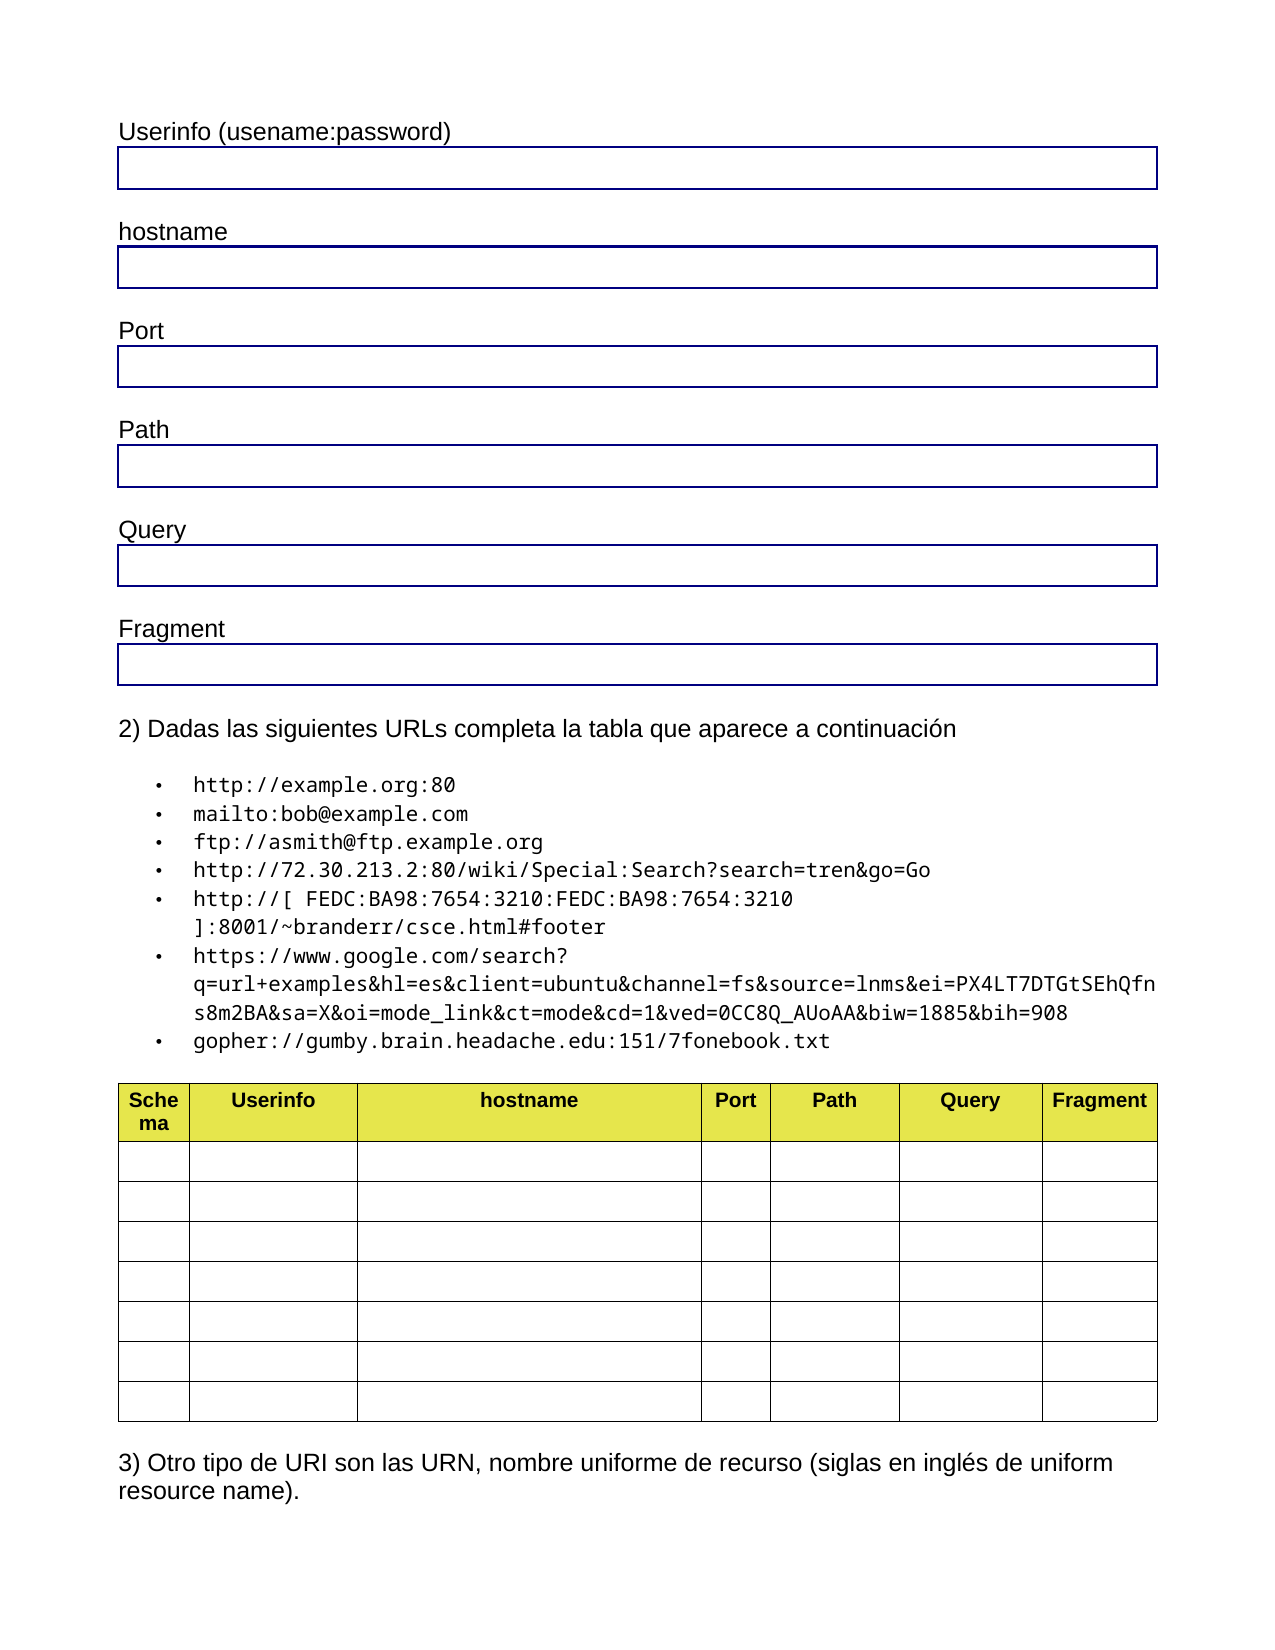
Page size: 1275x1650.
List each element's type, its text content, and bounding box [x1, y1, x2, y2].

table_header Port [702, 1084, 770, 1141]
text Query [118, 516, 1147, 543]
table_header Fragment [1043, 1084, 1157, 1141]
table_cell [900, 1222, 1042, 1261]
table_cell [771, 1222, 899, 1261]
table_cell [358, 1142, 701, 1181]
table_header Path [771, 1084, 899, 1141]
table_cell [702, 1142, 770, 1181]
table_cell [190, 1222, 357, 1261]
table_cell [702, 1382, 770, 1421]
table_cell [190, 1262, 357, 1301]
table_cell [1043, 1302, 1157, 1341]
table_cell [1043, 1342, 1157, 1381]
table_cell [119, 1342, 189, 1381]
list http://[ FEDC:BA98:7654:3210:FEDC:BA98:7654:3210 ]:8001/~branderr/csce.html#footer [156, 884, 1157, 941]
table_cell [771, 1342, 899, 1381]
text Port [118, 317, 1147, 345]
text 3) Otro tipo de URI son las URN, nombre uniforme de recurso (siglas en inglés de uniform resource name). [118, 1448, 1157, 1504]
table_cell [771, 1302, 899, 1341]
table_cell [771, 1262, 899, 1301]
text hostname [118, 217, 1147, 245]
table_cell [190, 1182, 357, 1221]
table_header hostname [358, 1084, 701, 1141]
table_cell [358, 1302, 701, 1341]
table_cell [190, 1342, 357, 1381]
list http://72.30.213.2:80/wiki/Special:Search?search=tren&go=Go [156, 856, 1157, 884]
table_cell [119, 1222, 189, 1261]
table_cell [358, 1262, 701, 1301]
list ftp://asmith@ftp.example.org [156, 827, 1157, 856]
table_cell [119, 1302, 189, 1341]
table_cell [702, 1222, 770, 1261]
table_cell [771, 1142, 899, 1181]
table_header Userinfo [190, 1084, 357, 1141]
table_cell [900, 1342, 1042, 1381]
table_cell [900, 1262, 1042, 1301]
table_cell [119, 1142, 189, 1181]
text Fragment [118, 615, 1147, 643]
table_cell [1043, 1142, 1157, 1181]
table_cell [358, 1382, 701, 1421]
table_cell [702, 1262, 770, 1301]
table_cell [358, 1182, 701, 1221]
list gopher://gumby.brain.headache.edu:151/7fonebook.txt [156, 1026, 1157, 1054]
table_cell [900, 1302, 1042, 1341]
table_cell [358, 1222, 701, 1261]
table_cell [358, 1342, 701, 1381]
table_cell [190, 1142, 357, 1181]
table_cell [1043, 1382, 1157, 1421]
table_cell [702, 1182, 770, 1221]
table_cell [119, 1262, 189, 1301]
table_header Query [900, 1084, 1042, 1141]
table_cell [900, 1142, 1042, 1181]
list https://www.google.com/search?q=url+examples&hl=es&client=ubuntu&channel=fs&source=lnms&ei=PX4LT7DTGtSEhQfns8m2BA&sa=X&oi=mode_link&ct=mode&cd=1&ved=0CC8Q_AUoAA&biw=1885&bih=908 [156, 941, 1157, 1026]
text 2) Dadas las siguientes URLs completa la tabla que aparece a continuación [118, 714, 1147, 742]
table_header [119, 148, 1156, 187]
list http://example.org:80 [156, 770, 1157, 799]
table_cell [190, 1382, 357, 1421]
table_cell [702, 1342, 770, 1381]
table_cell [702, 1302, 770, 1341]
table_cell [190, 1302, 357, 1341]
table_header [119, 248, 1156, 287]
table_cell [1043, 1262, 1157, 1301]
table_cell [119, 1182, 189, 1221]
table_header [119, 546, 1156, 585]
table_cell [1043, 1182, 1157, 1221]
table_header [119, 645, 1156, 684]
table_header [119, 347, 1156, 386]
table_header Schema [119, 1084, 189, 1141]
text Path [118, 416, 1147, 444]
table_cell [771, 1182, 899, 1221]
table_cell [1043, 1222, 1157, 1261]
list mailto:bob@example.com [156, 799, 1157, 827]
table_cell [771, 1382, 899, 1421]
table_header [119, 446, 1156, 486]
text Userinfo (usename:password) [118, 118, 1147, 146]
table_cell [900, 1382, 1042, 1421]
table_cell [119, 1382, 189, 1421]
table_cell [900, 1182, 1042, 1221]
